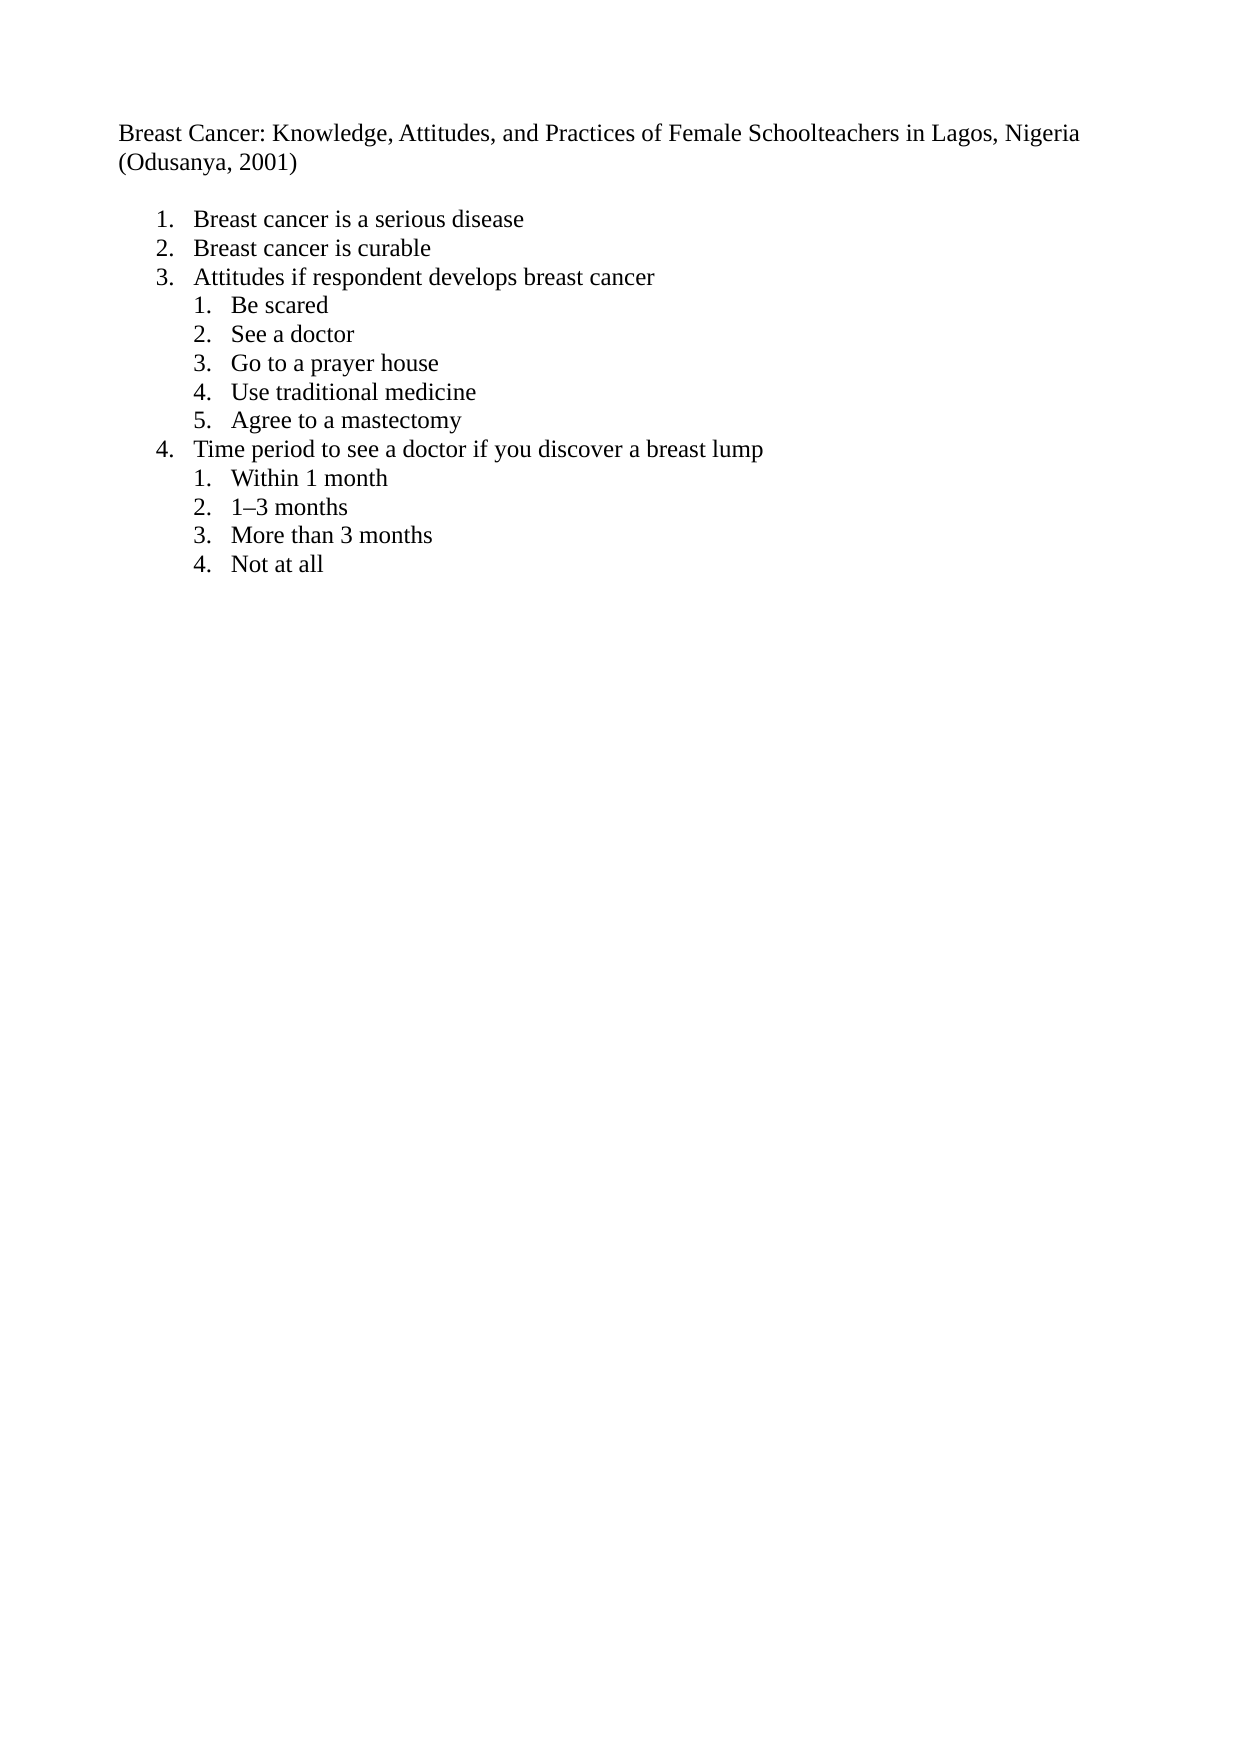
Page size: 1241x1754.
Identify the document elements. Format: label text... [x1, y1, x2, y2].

list See a doctor [193, 319, 1122, 348]
list Not at all [193, 549, 1122, 578]
list Time period to see a doctor if you discover a breast lump [156, 434, 1122, 463]
list Use traditional medicine [193, 377, 1122, 406]
list More than 3 months [193, 521, 1122, 549]
list Breast cancer is a serious disease [156, 204, 1122, 233]
text Breast Cancer: Knowledge, Attitudes, and Practices of Female Schoolteachers in Lagos, Nigeria (Odusanya, 2001) [118, 118, 1122, 176]
list Agree to a mastectomy [193, 406, 1122, 434]
list Within 1 month [193, 463, 1122, 492]
list 1–3 months [193, 492, 1122, 521]
list Breast cancer is curable [156, 233, 1122, 262]
list Attitudes if respondent develops breast cancer [156, 262, 1122, 291]
list Be scared [193, 291, 1122, 319]
list Go to a prayer house [193, 348, 1122, 377]
